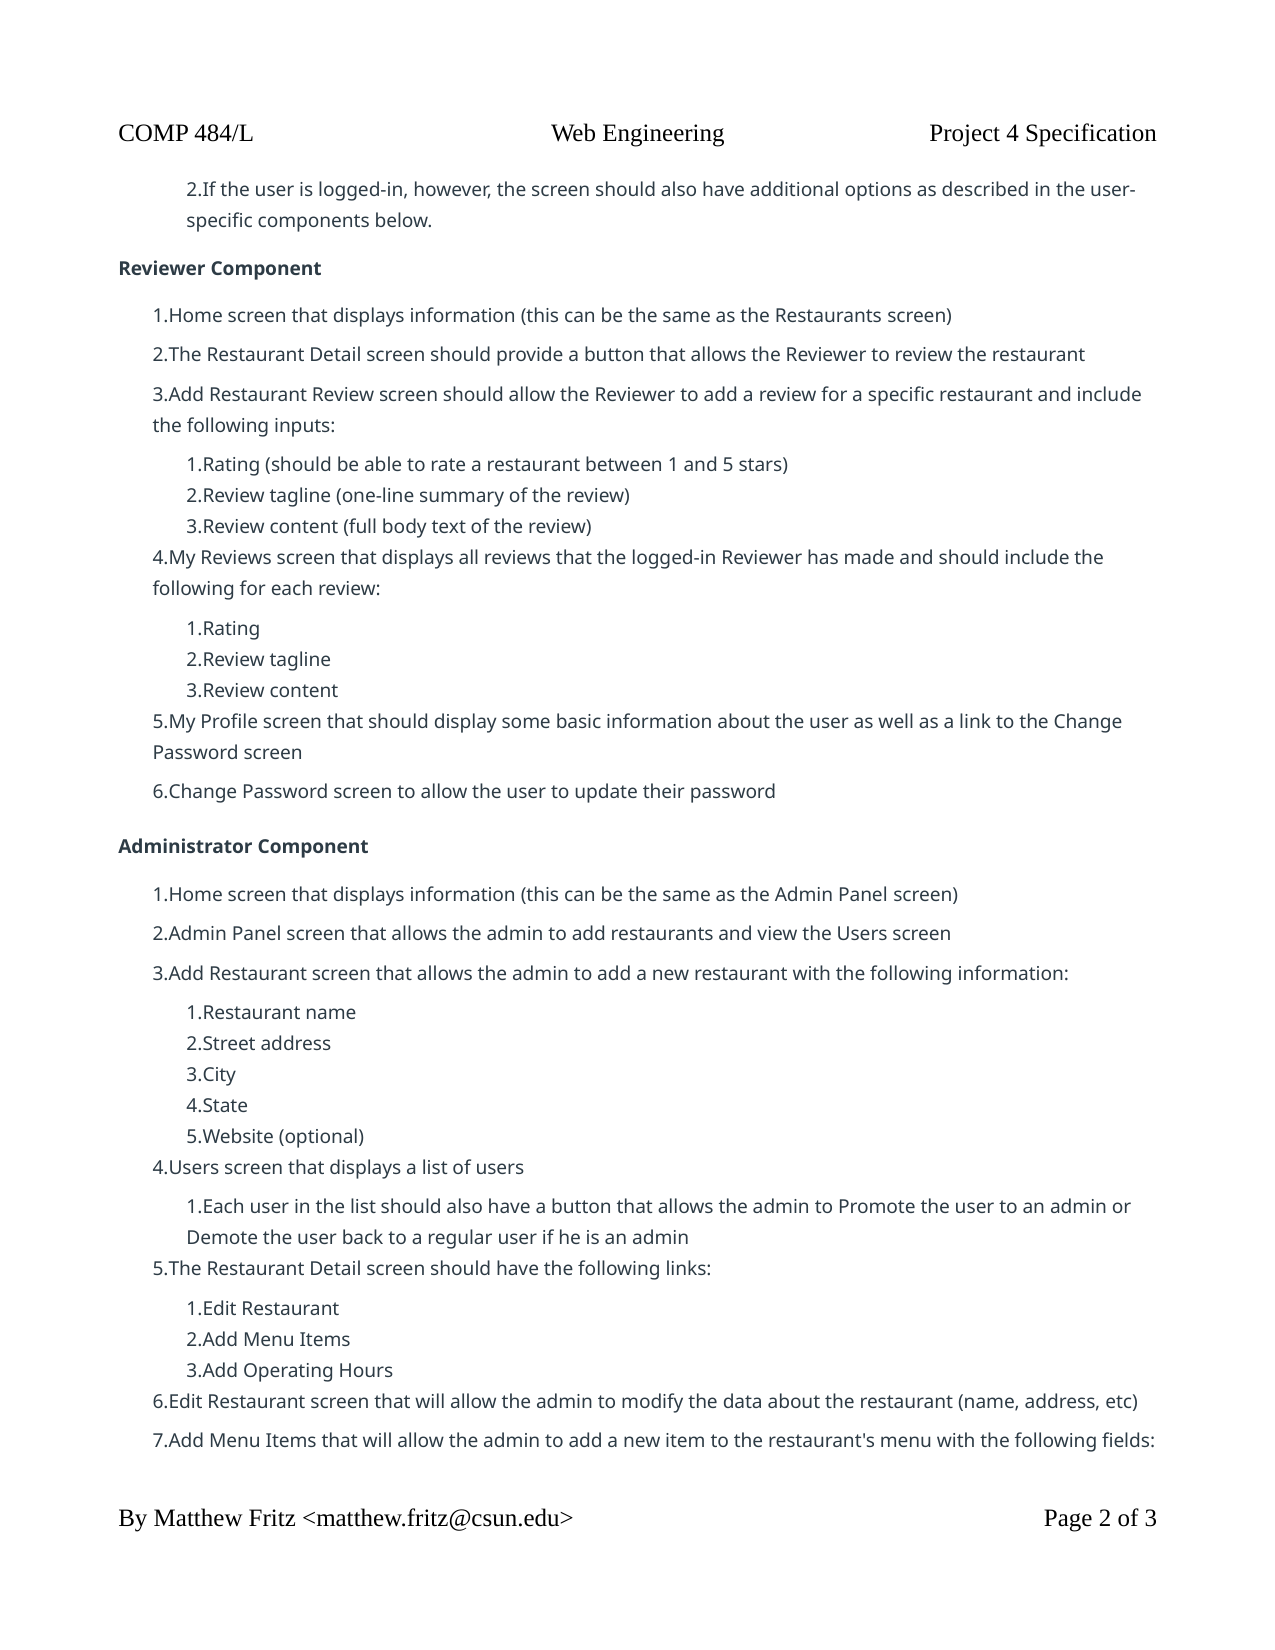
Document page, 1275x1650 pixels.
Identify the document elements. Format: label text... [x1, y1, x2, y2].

list Restaurant name [118, 999, 1157, 1025]
list Street address [118, 1030, 1157, 1056]
list Review tagline [118, 646, 1157, 671]
list Edit Restaurant [118, 1294, 1157, 1321]
text Reviewer Component [118, 255, 1157, 281]
list Rating [118, 614, 1157, 640]
list Add Operating Hours [118, 1357, 1157, 1383]
list Review tagline (one-line summary of the review) [118, 482, 1157, 508]
text Administrator Component [118, 833, 1157, 859]
list Add Menu Items that will allow the admin to add a new item to the restaurant's menu with the following fields: [118, 1427, 1157, 1453]
list Add Restaurant Review screen should allow the Reviewer to add a review for a specific restaurant and include the following inputs: [118, 381, 1157, 438]
list The Restaurant Detail screen should have the following links: [118, 1255, 1157, 1281]
list Add Restaurant screen that allows the admin to add a new restaurant with the following information: [118, 959, 1157, 985]
list Home screen that displays information (this can be the same as the Admin Panel screen) [118, 881, 1157, 907]
list If the user is logged-in, however, the screen should also have additional options as described in the user-specific components below. [118, 176, 1157, 233]
list Website (optional) [118, 1123, 1157, 1149]
list Rating (should be able to rate a restaurant between 1 and 5 stars) [118, 451, 1157, 477]
list Users screen that displays a list of users [118, 1154, 1157, 1180]
list City [118, 1061, 1157, 1087]
list Admin Panel screen that allows the admin to add restaurants and view the Users screen [118, 920, 1157, 946]
list Review content (full body text of the review) [118, 513, 1157, 539]
list State [118, 1092, 1157, 1118]
list Home screen that displays information (this can be the same as the Restaurants screen) [118, 302, 1157, 328]
list Add Menu Items [118, 1326, 1157, 1352]
list My Reviews screen that displays all reviews that the logged-in Reviewer has made and should include the following for each review: [118, 544, 1157, 601]
list Change Password screen to allow the user to update their password [118, 778, 1157, 804]
list Review content [118, 677, 1157, 702]
list Edit Restaurant screen that will allow the admin to modify the data about the restaurant (name, address, etc) [118, 1388, 1157, 1414]
list My Profile screen that should display some basic information about the user as well as a link to the Change Password screen [118, 708, 1157, 764]
list Each user in the list should also have a button that allows the admin to Promote the user to an admin or Demote the user back to a regular user if he is an admin [118, 1193, 1157, 1250]
list The Restaurant Detail screen should provide a button that allows the Reviewer to review the restaurant [118, 341, 1157, 367]
